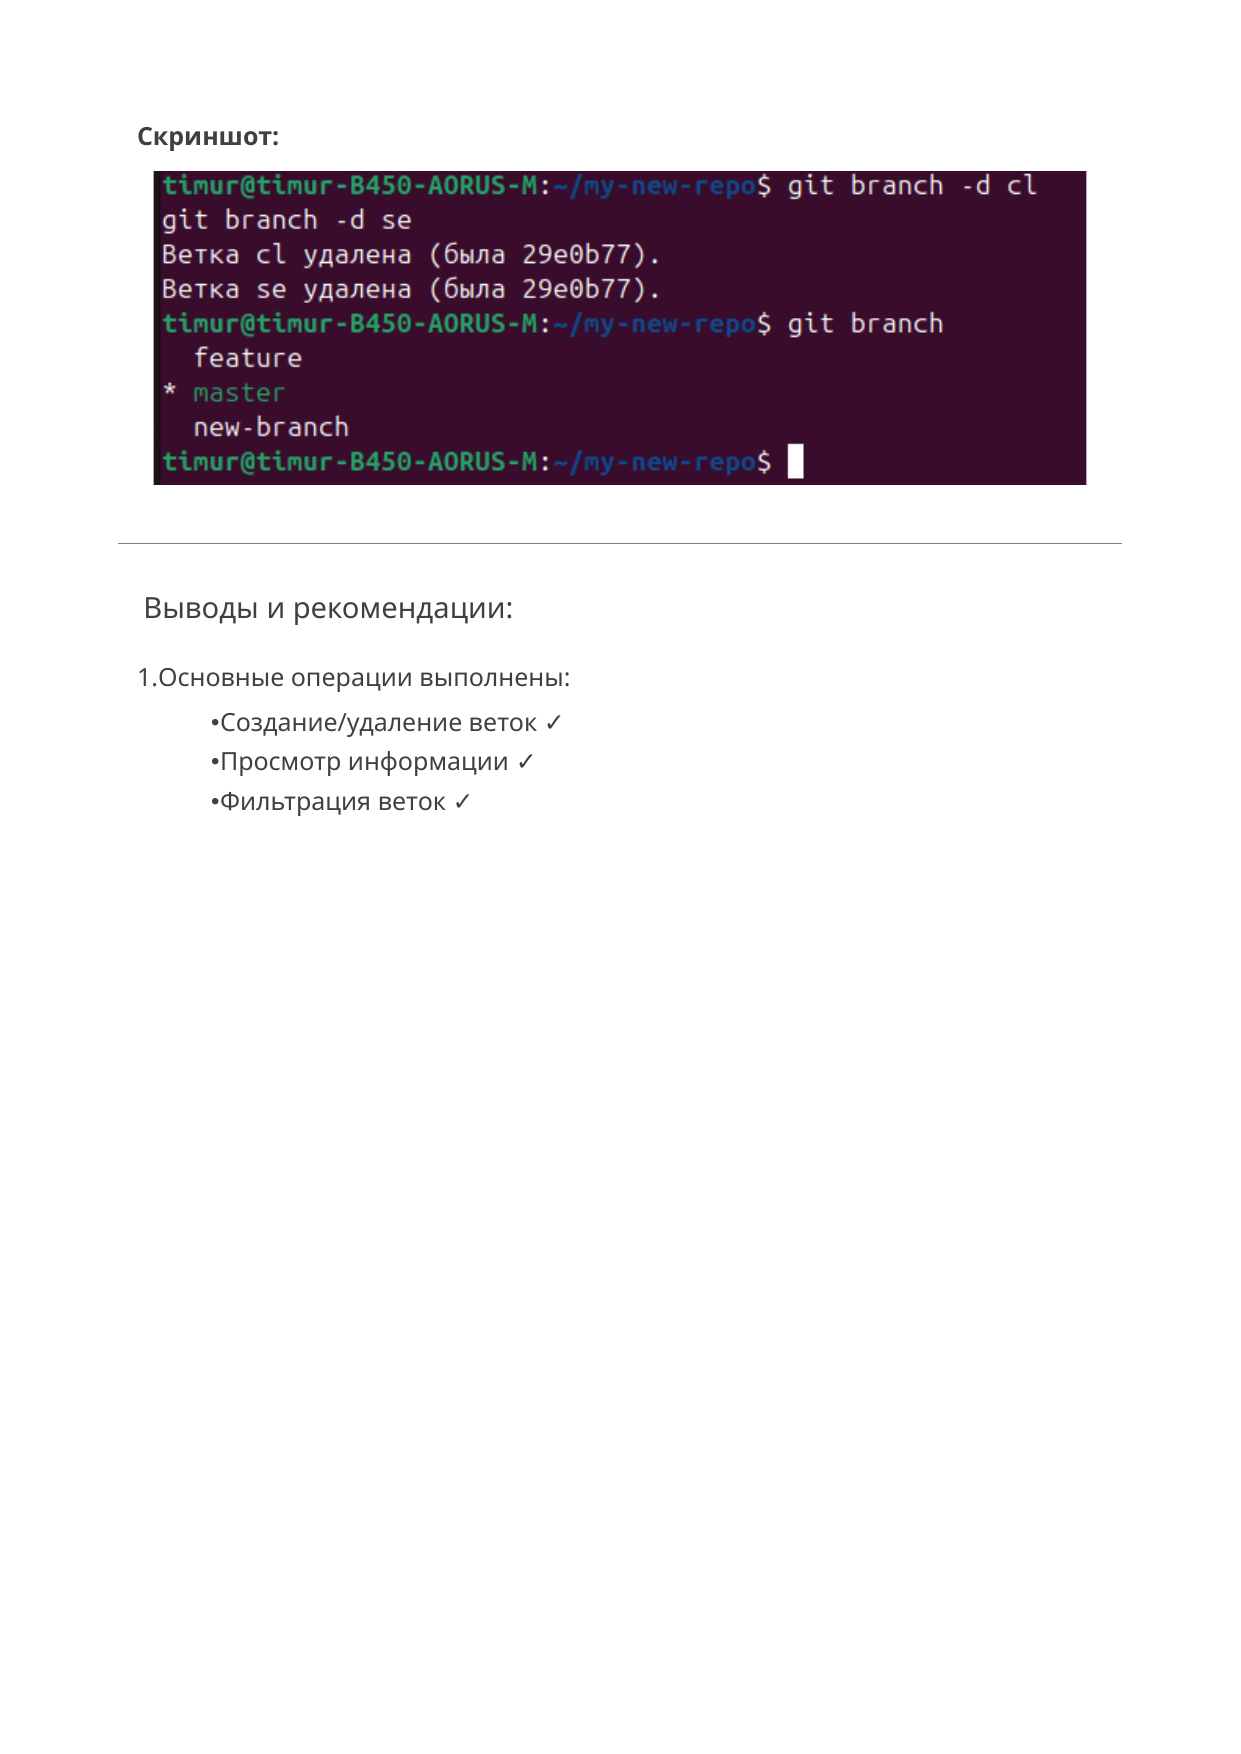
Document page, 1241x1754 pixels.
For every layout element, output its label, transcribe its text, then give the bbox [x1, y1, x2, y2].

list Создание/удаление веток ✓ [118, 705, 1122, 739]
subtitle Выводы и рекомендации: [143, 587, 1122, 627]
text Скриншот: [137, 118, 1122, 152]
list Основные операции выполнены: [118, 659, 1122, 693]
list Просмотр информации ✓ [118, 744, 1122, 778]
list Фильтрация веток ✓ [118, 783, 1122, 817]
picture [153, 171, 1087, 485]
